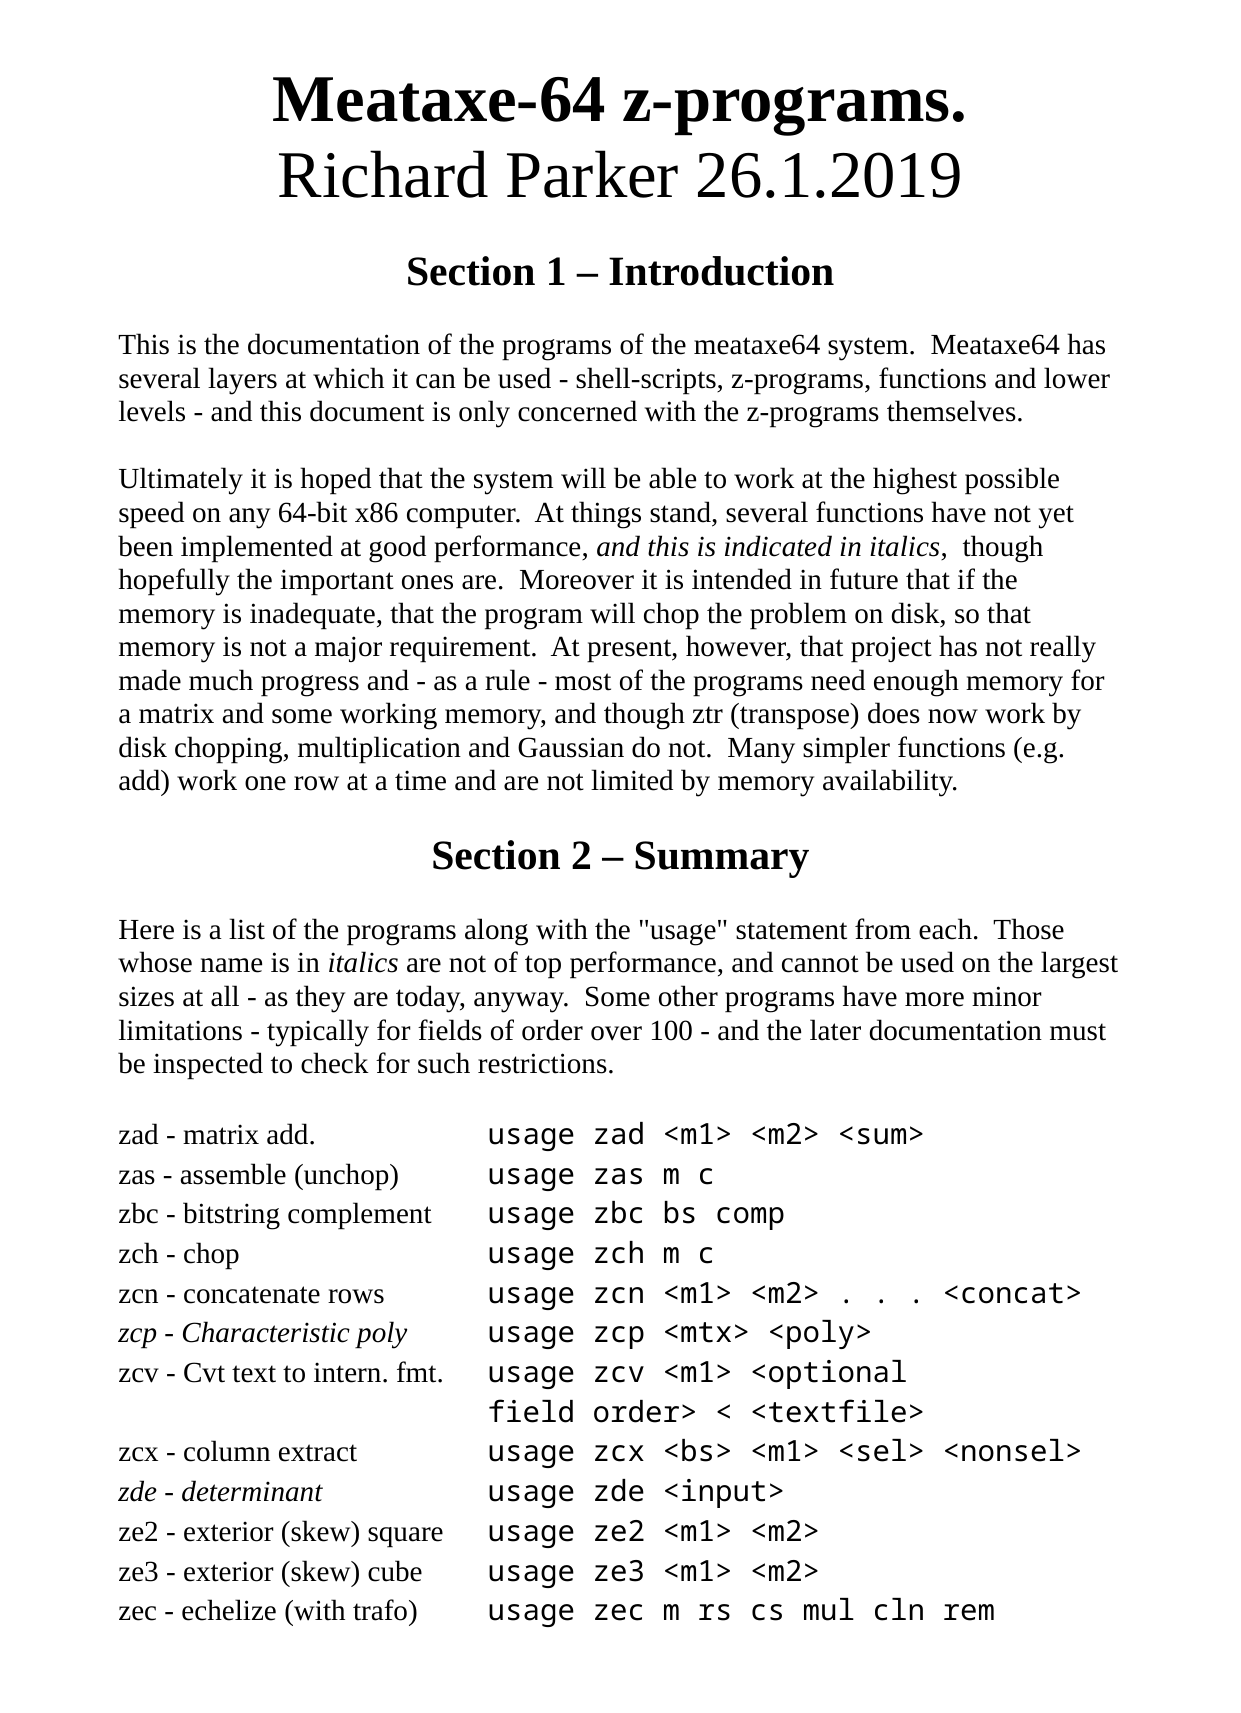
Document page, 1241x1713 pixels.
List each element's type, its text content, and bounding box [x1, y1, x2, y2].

text Section 2 – Summary [118, 831, 1122, 878]
text zec - echelize (with trafo) usage zec m rs cs mul cln rem [118, 1589, 1122, 1629]
text zcn - concatenate rows usage zcn <m1> <m2> . . . <concat> [118, 1272, 1122, 1312]
text Meataxe-64 z-programs. [118, 59, 1122, 136]
text Here is a list of the programs along with the "usage" statement from each. Those whose name is in italics are not of top performance, and cannot be used on the largest sizes at all - as they are today, anyway. Some other programs have more minor limitations - typically for fields of order over 100 - and the later documentation must be inspected to check for such restrictions. [118, 912, 1122, 1080]
text zch - chop usage zch m c [118, 1232, 1122, 1272]
text zad - matrix add. usage zad <m1> <m2> <sum> [118, 1113, 1122, 1153]
text zde - determinant usage zde <input> [118, 1470, 1122, 1510]
text zcx - column extract usage zcx <bs> <m1> <sel> <nonsel> [118, 1431, 1122, 1470]
text zas - assemble (unchop) usage zas m c [118, 1153, 1122, 1193]
text Richard Parker 26.1.2019 [118, 136, 1122, 212]
text ze3 - exterior (skew) cube usage ze3 <m1> <m2> [118, 1550, 1122, 1589]
text Ultimately it is hoped that the system will be able to work at the highest possible speed on any 64-bit x86 computer. At things stand, several functions have not yet been implemented at good performance, and this is indicated in italics, though hopefully the important ones are. Moreover it is intended in future that if the memory is inadequate, that the program will chop the problem on disk, so that memory is not a major requirement. At present, however, that project has not really made much progress and - as a rule - most of the programs need enough memory for a matrix and some working memory, and though ztr (transpose) does now work by disk chopping, multiplication and Gaussian do not. Many simpler functions (e.g. add) work one row at a time and are not limited by memory availability. [118, 462, 1122, 797]
text zbc - bitstring complement usage zbc bs comp [118, 1193, 1122, 1232]
text ze2 - exterior (skew) square usage ze2 <m1> <m2> [118, 1510, 1122, 1550]
text zcv - Cvt text to intern. fmt. usage zcv <m1> <optional field order> < <textfile> [118, 1351, 1122, 1431]
text zcp - Characteristic poly usage zcp <mtx> <poly> [118, 1312, 1122, 1351]
text This is the documentation of the programs of the meataxe64 system. Meataxe64 has several layers at which it can be used - shell-scripts, z-programs, functions and lower levels - and this document is only concerned with the z-programs themselves. [118, 327, 1122, 428]
text Section 1 – Introduction [118, 246, 1122, 294]
